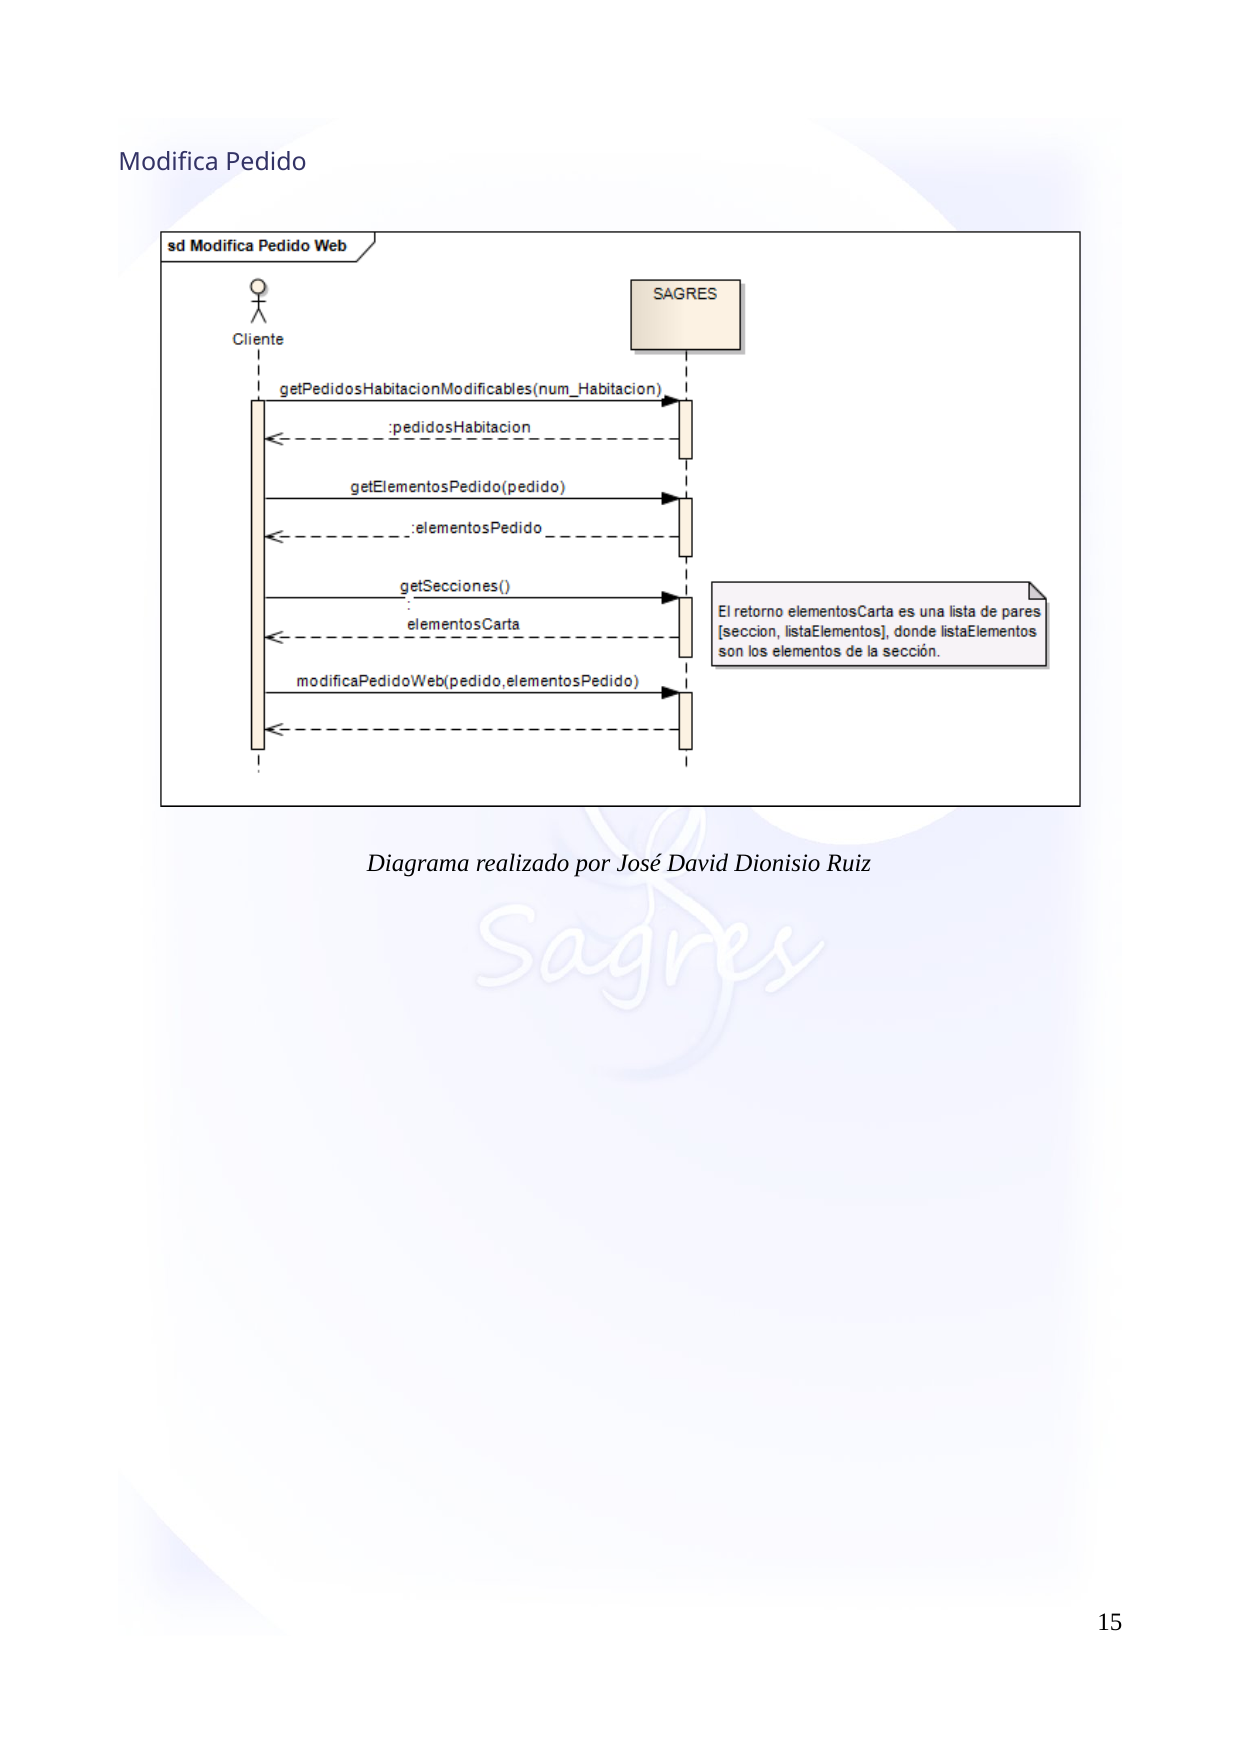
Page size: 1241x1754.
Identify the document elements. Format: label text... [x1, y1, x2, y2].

picture [118, 118, 1122, 143]
subtitle Modifica Pedido [118, 143, 1122, 177]
text Diagrama realizado por José David Dionisio Ruiz [118, 848, 1122, 877]
picture [118, 177, 1122, 848]
picture [118, 877, 1122, 1636]
